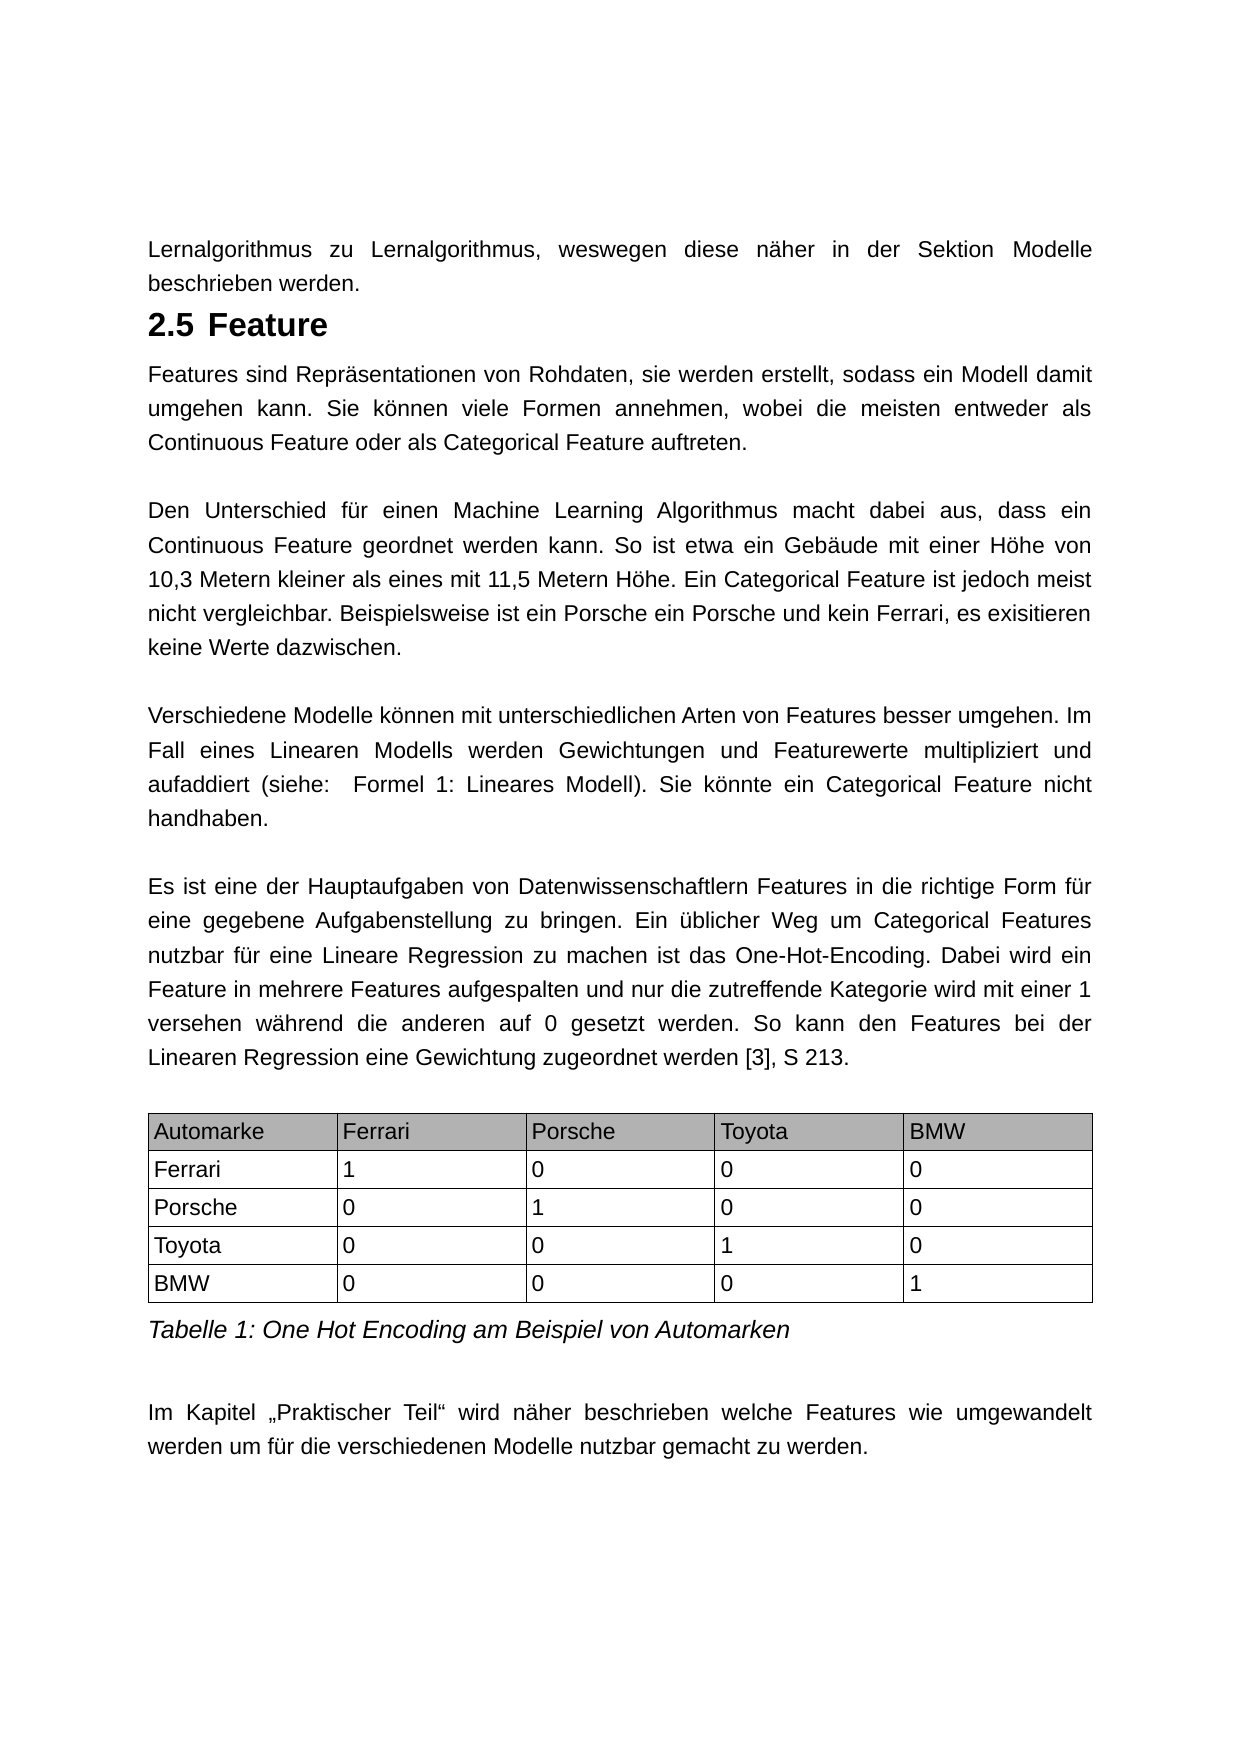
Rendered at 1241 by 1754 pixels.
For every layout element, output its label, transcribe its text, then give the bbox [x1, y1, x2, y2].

table_cell 1 [338, 1151, 526, 1188]
table_header BMW [904, 1114, 1092, 1150]
table_cell 0 [527, 1265, 714, 1302]
table_header Ferrari [338, 1114, 526, 1150]
table_cell 1 [904, 1265, 1092, 1302]
table_cell 0 [904, 1189, 1092, 1226]
text Verschiedene Modelle können mit unterschiedlichen Arten von Features besser umgehen. Im Fall eines Linearen Modells werden Gewichtungen und Featurewerte multipliziert und aufaddiert (siehe: Formel 1: Lineares Modell). Sie könnte ein Categorical Feature nicht handhaben. [148, 702, 1092, 831]
text Im Kapitel „Praktischer Teil“ wird näher beschrieben welche Features wie umgewandelt werden um für die verschiedenen Modelle nutzbar gemacht zu werden. [148, 1398, 1092, 1459]
table_cell Porsche [149, 1189, 337, 1226]
subtitle Feature [148, 304, 1092, 343]
text Es ist eine der Hauptaufgaben von Datenwissenschaftlern Features in die richtige Form für eine gegebene Aufgabenstellung zu bringen. Ein üblicher Weg um Categorical Features nutzbar für eine Lineare Regression zu machen ist das One-Hot-Encoding. Dabei wird ein Feature in mehrere Features aufgespalten und nur die zutreffende Kategorie wird mit einer 1 versehen während die anderen auf 0 gesetzt werden. So kann den Features bei der Linearen Regression eine Gewichtung zugeordnet werden [3], S 213. [148, 873, 1092, 1070]
table_cell 0 [904, 1227, 1092, 1264]
table_cell 1 [715, 1227, 903, 1264]
text Den Unterschied für einen Machine Learning Algorithmus macht dabei aus, dass ein Continuous Feature geordnet werden kann. So ist etwa ein Gebäude mit einer Höhe von 10,3 Metern kleiner als eines mit 11,5 Metern Höhe. Ein Categorical Feature ist jedoch meist nicht vergleichbar. Beispielsweise ist ein Porsche ein Porsche und kein Ferrari, es exisitieren keine Werte dazwischen. [148, 497, 1092, 660]
table_cell 0 [338, 1227, 526, 1264]
table_cell 1 [527, 1189, 714, 1226]
table_header Toyota [715, 1114, 903, 1150]
text Tabelle 1: One Hot Encoding am Beispiel von Automarken [148, 1314, 1092, 1343]
table_cell 0 [715, 1265, 903, 1302]
table_cell BMW [149, 1265, 337, 1302]
text Features sind Repräsentationen von Rohdaten, sie werden erstellt, sodass ein Modell damit umgehen kann. Sie können viele Formen annehmen, wobei die meisten entweder als Continuous Feature oder als Categorical Feature auftreten. [148, 361, 1092, 455]
table_cell 0 [527, 1227, 714, 1264]
table_cell 0 [338, 1265, 526, 1302]
text Lernalgorithmus zu Lernalgorithmus, weswegen diese näher in der Sektion Modelle beschrieben werden. [148, 236, 1092, 297]
table_cell 0 [715, 1189, 903, 1226]
table_header Automarke [149, 1114, 337, 1150]
table_cell Ferrari [149, 1151, 337, 1188]
table_cell 0 [338, 1189, 526, 1226]
table_header Porsche [527, 1114, 714, 1150]
table_cell Toyota [149, 1227, 337, 1264]
table_cell 0 [904, 1151, 1092, 1188]
table_cell 0 [527, 1151, 714, 1188]
table_cell 0 [715, 1151, 903, 1188]
